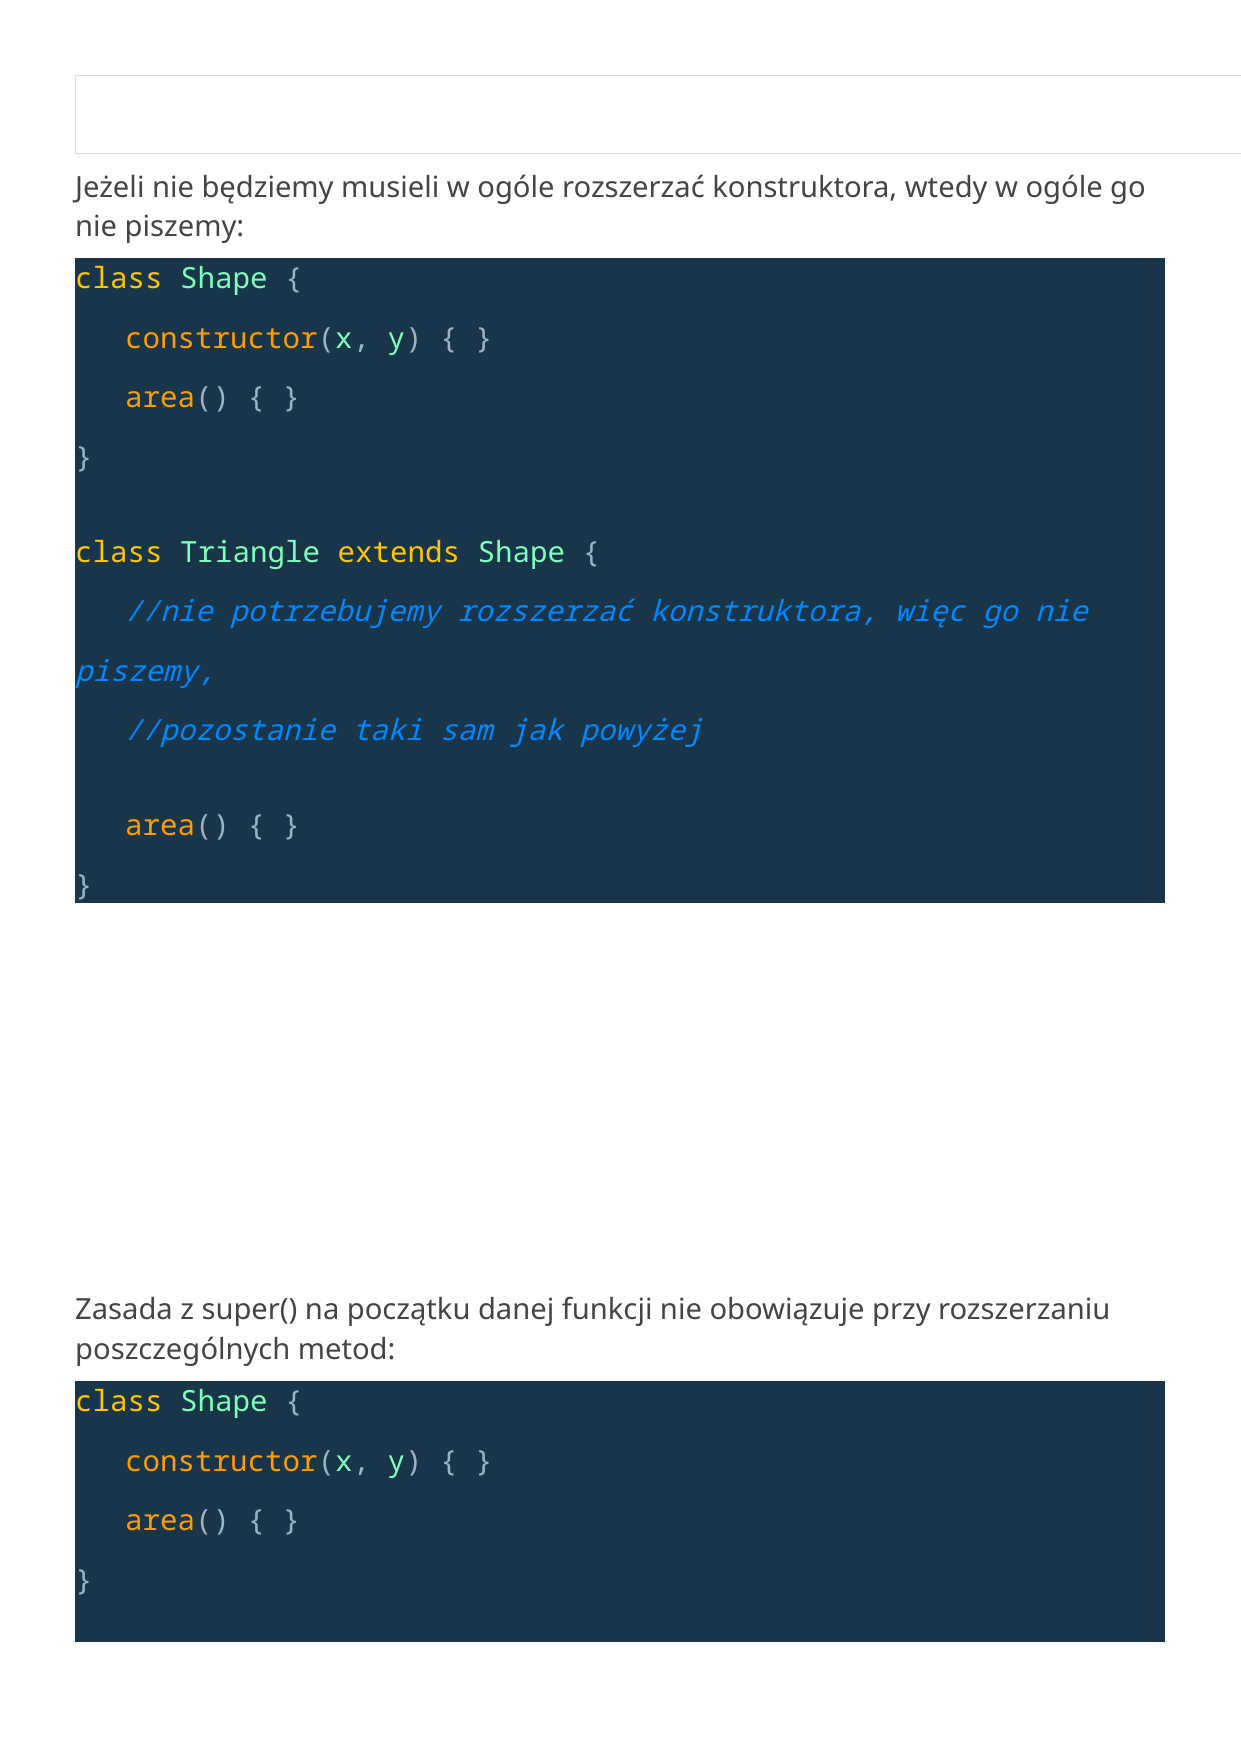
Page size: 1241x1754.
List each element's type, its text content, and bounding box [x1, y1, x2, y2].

text //nie potrzebujemy rozszerzać konstruktora, więc go nie piszemy, [75, 591, 1165, 690]
text } [75, 436, 1165, 476]
text class Shape { [75, 258, 1165, 297]
text area() { } [75, 804, 1165, 844]
text constructor(x, y) { } [75, 1440, 1165, 1480]
text area() { } [75, 377, 1165, 416]
text constructor(x, y) { } [75, 317, 1165, 357]
text Zasada z super() na początku danej funkcji nie obowiązuje przy rozszerzaniu poszczególnych metod: [75, 1289, 1165, 1368]
text //pozostanie taki sam jak powyżej [75, 709, 1165, 749]
text Jeżeli nie będziemy musieli w ogóle rozszerzać konstruktora, wtedy w ogóle go nie piszemy: [75, 166, 1165, 245]
text class Triangle extends Shape { [75, 531, 1165, 571]
text area() { } [75, 1499, 1165, 1539]
text } [75, 1559, 1165, 1599]
text } [75, 864, 1165, 903]
text class Shape { [75, 1381, 1165, 1420]
